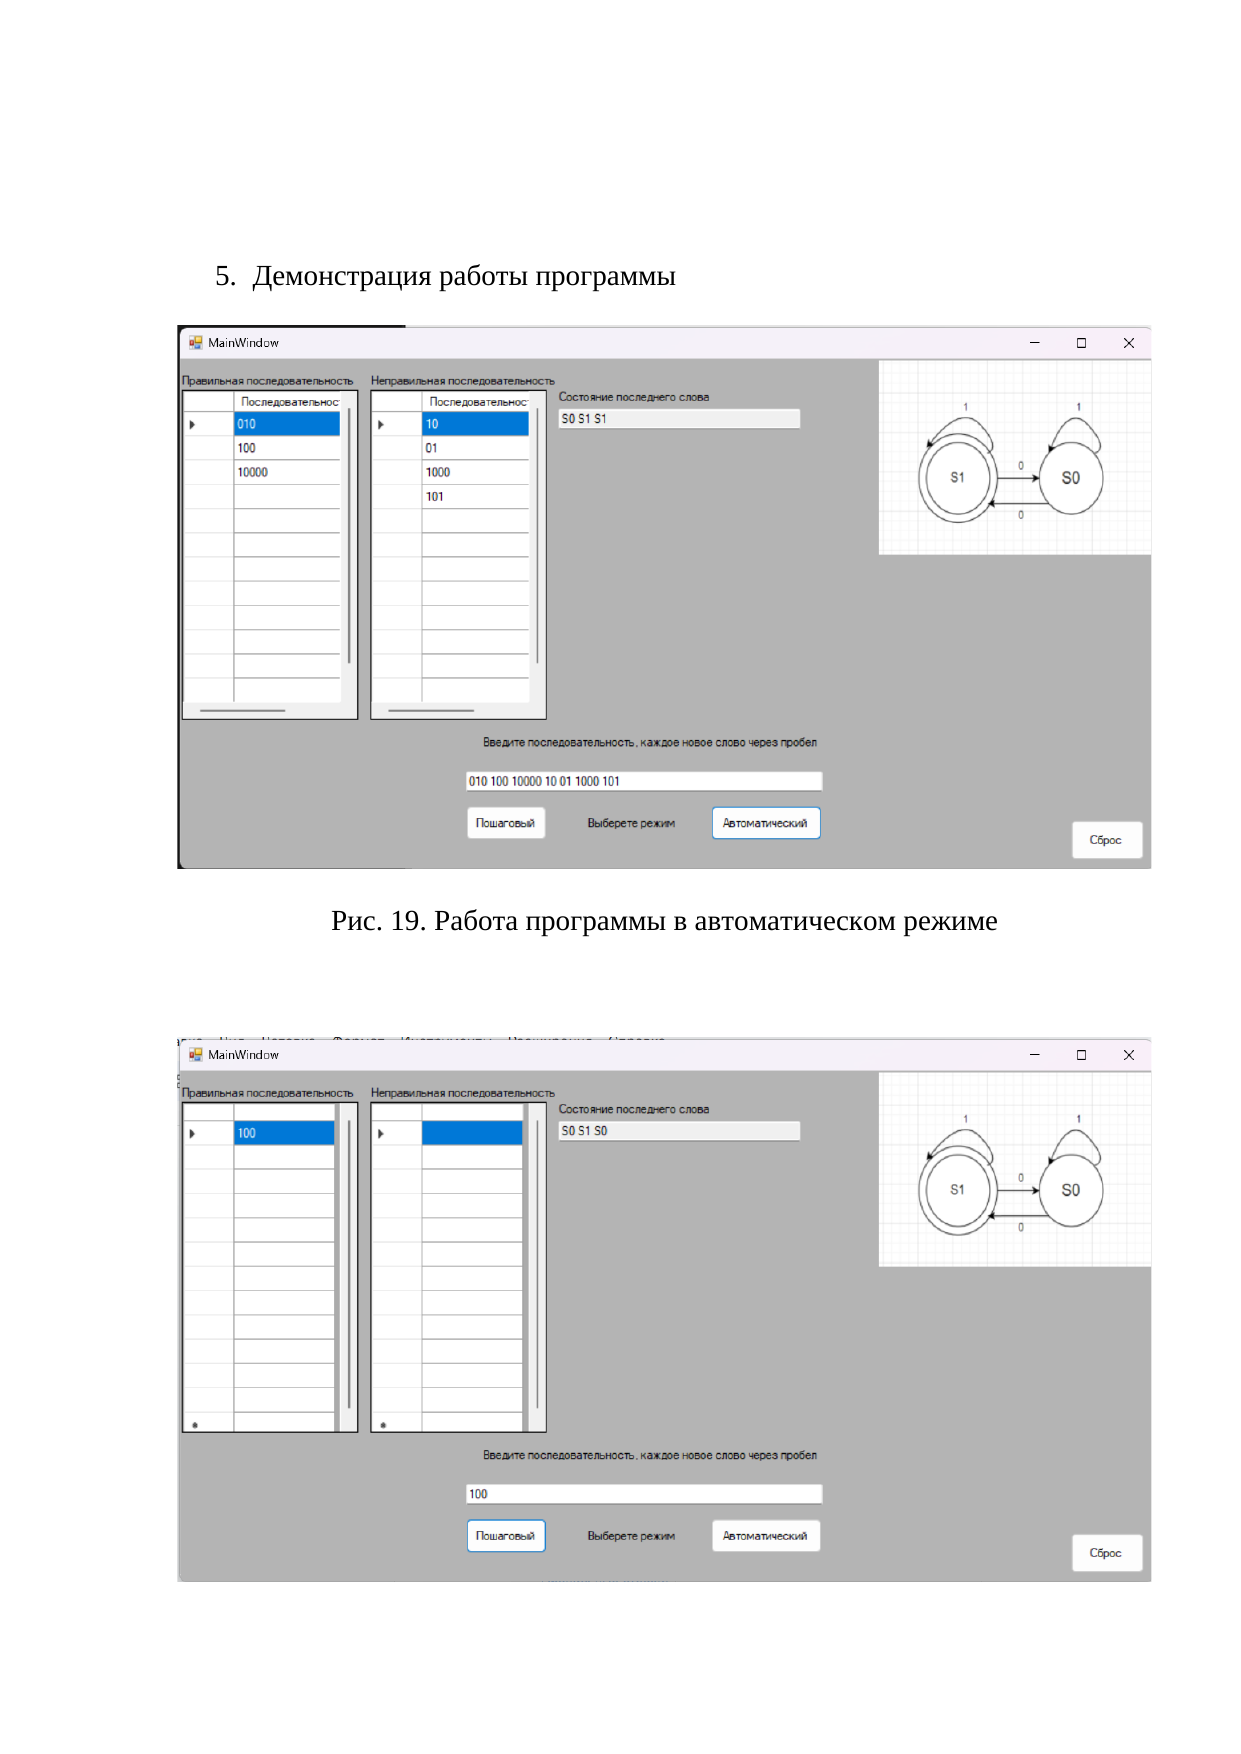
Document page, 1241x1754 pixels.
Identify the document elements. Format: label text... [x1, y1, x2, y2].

text Рис. 19. Работа программы в автоматическом режиме [177, 903, 1152, 937]
picture [177, 1037, 1152, 1582]
list Демонстрация работы программы [215, 258, 1152, 292]
picture [177, 325, 1152, 869]
